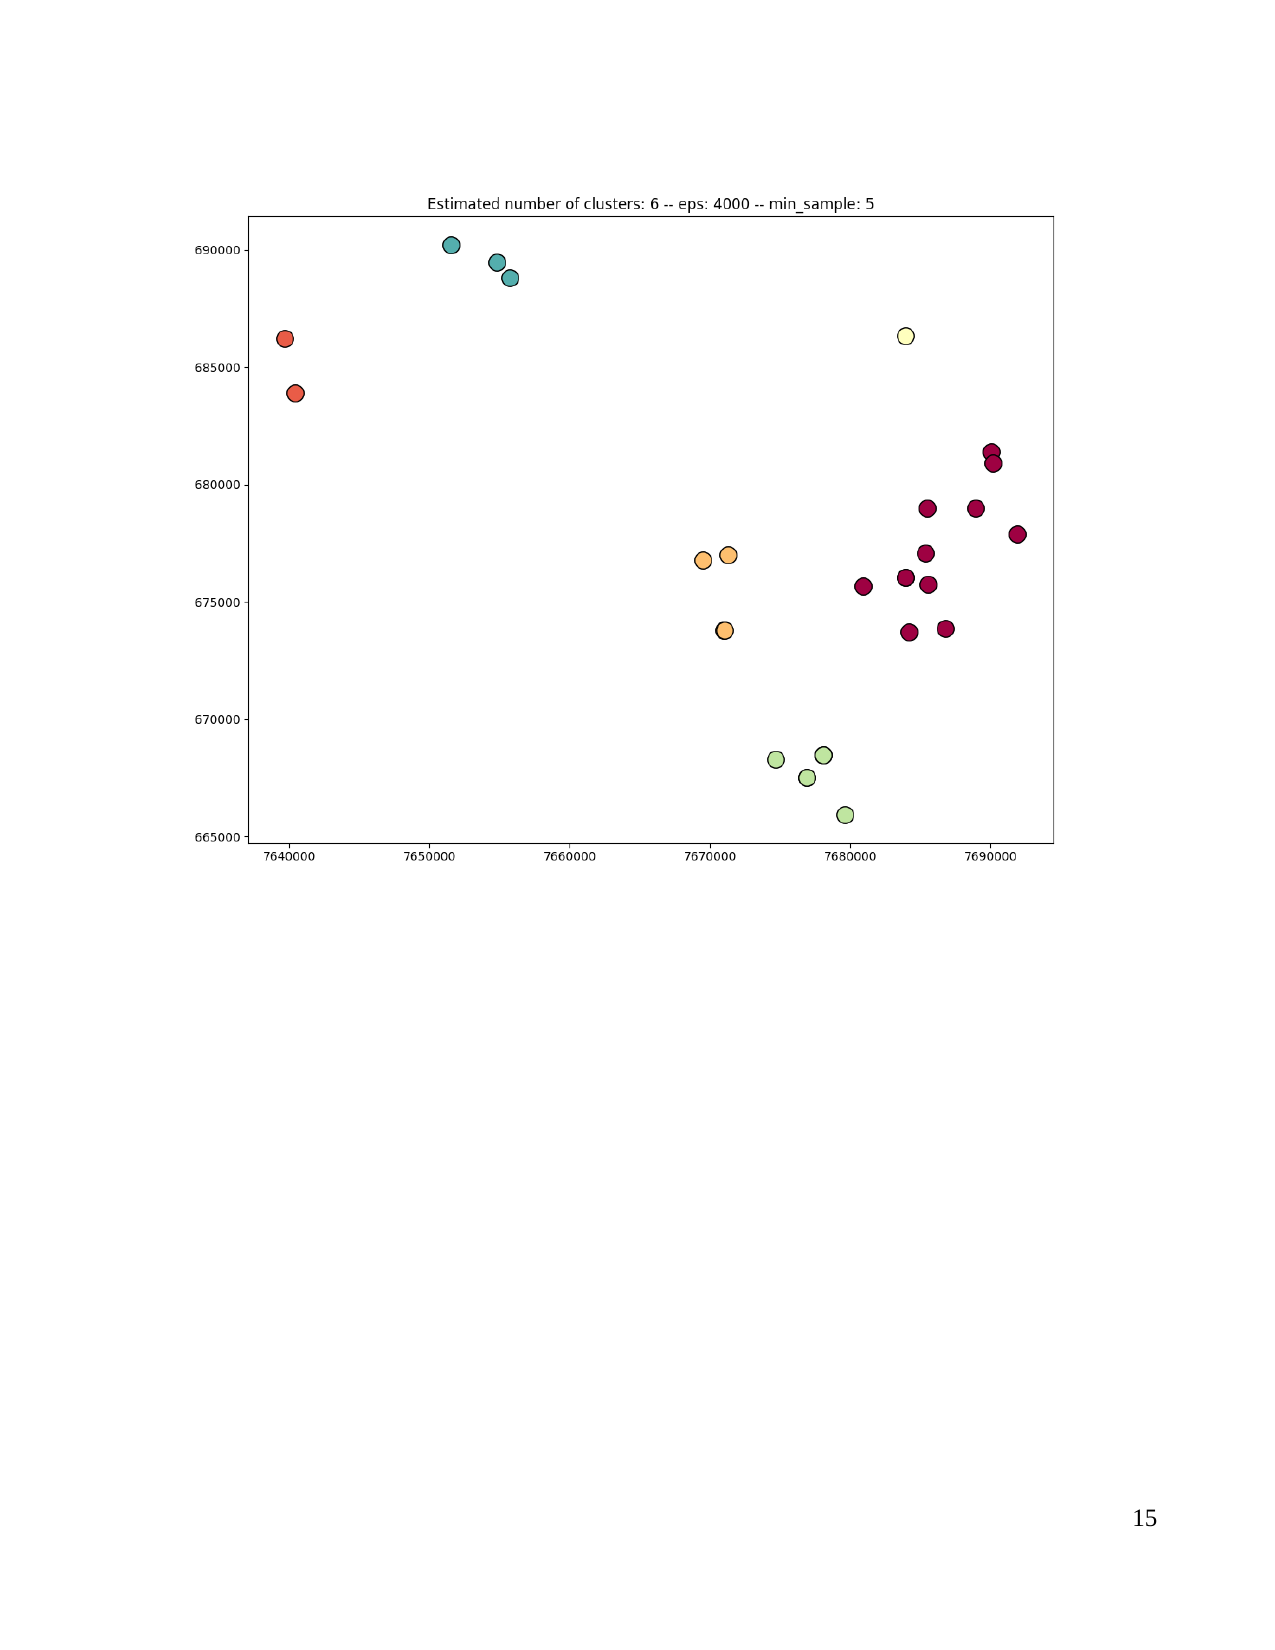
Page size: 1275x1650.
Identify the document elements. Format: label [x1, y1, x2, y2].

picture [118, 118, 1157, 932]
